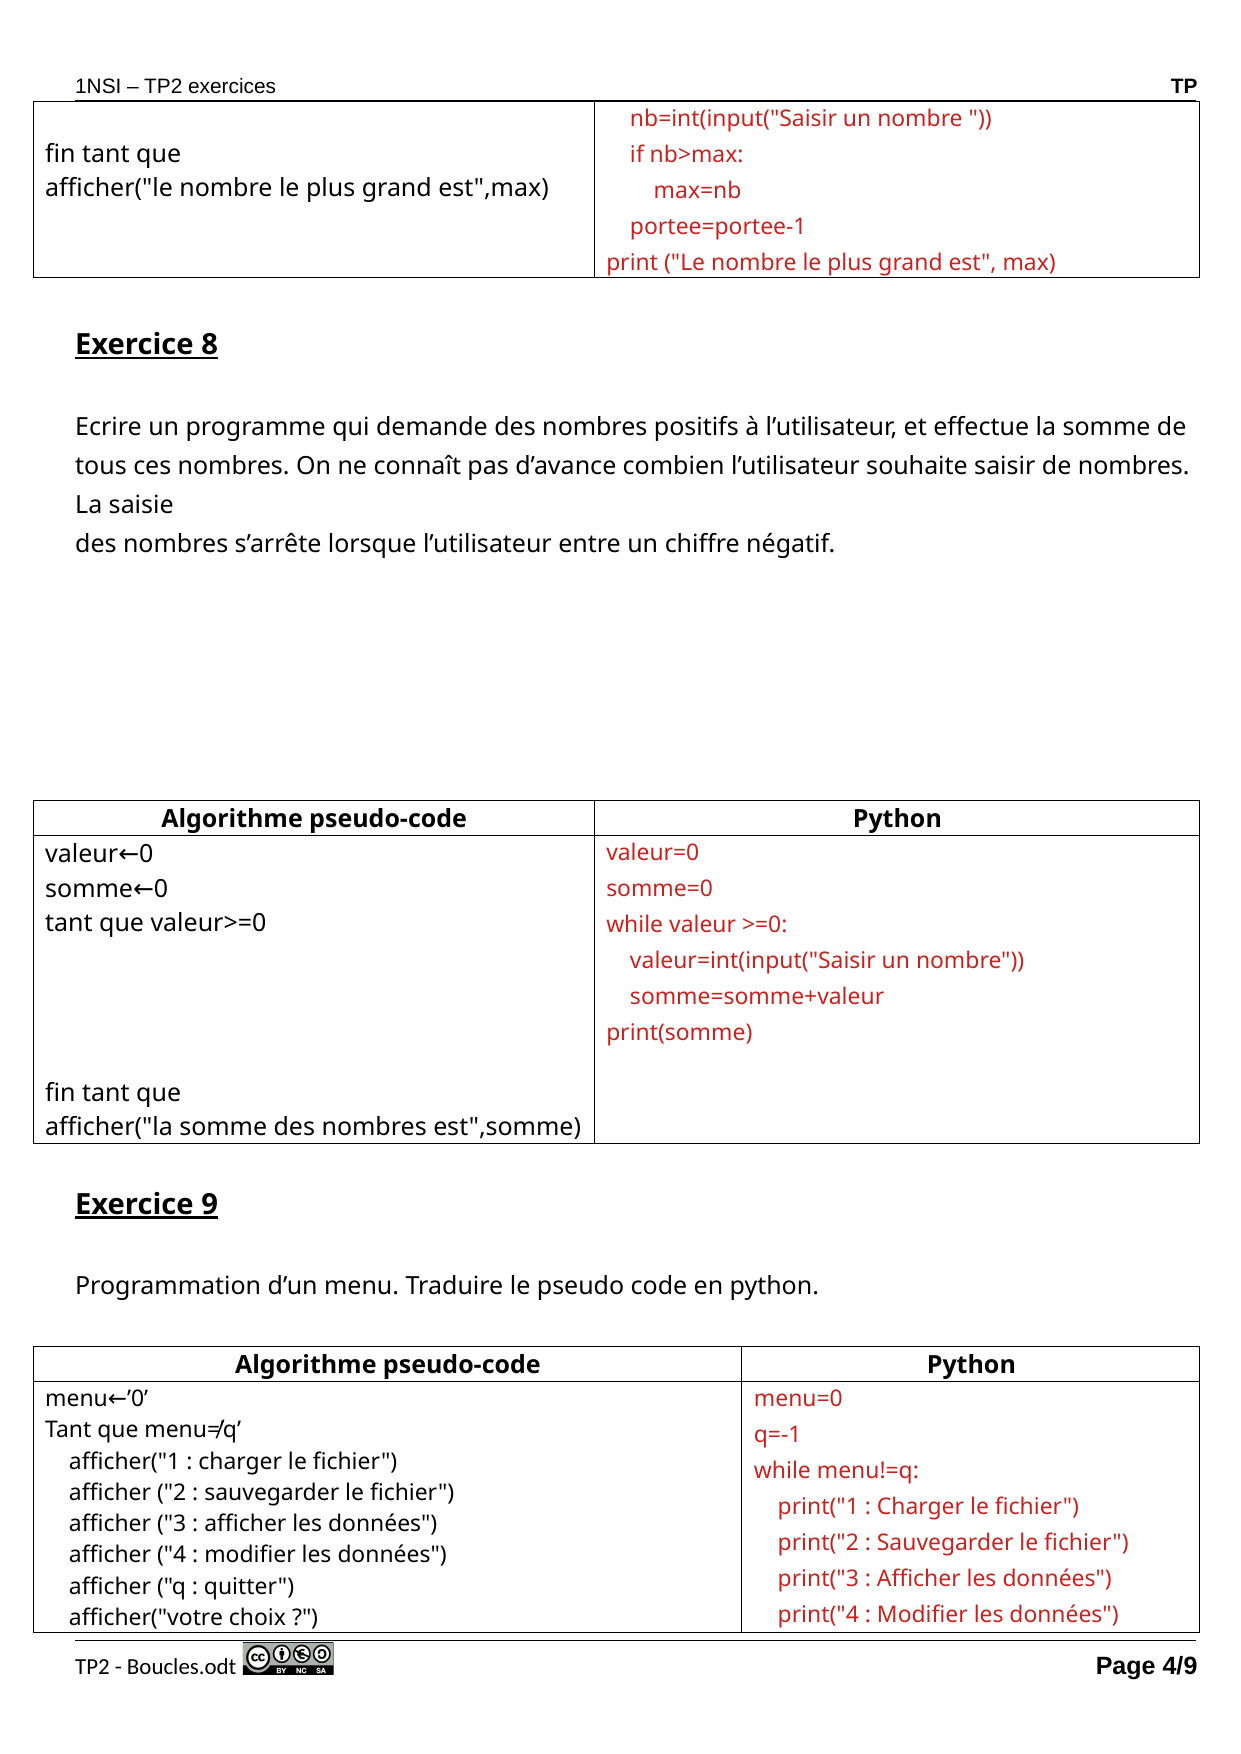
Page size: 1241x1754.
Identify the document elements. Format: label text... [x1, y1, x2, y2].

table_cell nb=int(input("Saisir un nombre ")) if nb>max: max=nb portee=portee-1 print ("Le nombre le plus grand est", max) [595, 102, 1199, 277]
table_header Algorithme pseudo-code [34, 1347, 741, 1381]
picture [242, 1642, 334, 1675]
table_cell fin tant que afficher("le nombre le plus grand est",max) [34, 102, 594, 277]
text Exercice 8 [75, 323, 1196, 363]
text Programmation d’un menu. Traduire le pseudo code en python. [75, 1268, 1196, 1302]
table_header Python [595, 801, 1199, 835]
table_header Algorithme pseudo-code [34, 801, 594, 835]
text Ecrire un programme qui demande des nombres positifs à l’utilisateur, et effectue la somme de tous ces nombres. On ne connaît pas d’avance combien l’utilisateur souhaite saisir de nombres. La saisie [75, 408, 1196, 521]
table_cell menu←’0’ Tant que menu≠’q’ afficher("1 : charger le fichier") afficher ("2 : sauvegarder le fichier") afficher ("3 : afficher les données") afficher ("4 : modifier les données") afficher ("q : quitter") afficher("votre choix ?") [34, 1382, 741, 1632]
text Exercice 9 [75, 1183, 1196, 1223]
text des nombres s’arrête lorsque l’utilisateur entre un chiffre négatif. [75, 526, 1196, 560]
table_cell menu=0 q=-1 while menu!=q: print("1 : Charger le fichier") print("2 : Sauvegarder le fichier") print("3 : Afficher les données") print("4 : Modifier les données") [742, 1382, 1199, 1632]
table_cell valeur=0 somme=0 while valeur >=0: valeur=int(input("Saisir un nombre")) somme=somme+valeur print(somme) [595, 836, 1199, 1143]
table_header Python [742, 1347, 1199, 1381]
table_cell valeur←0 somme←0 tant que valeur>=0 fin tant que afficher("la somme des nombres est",somme) [34, 836, 594, 1143]
